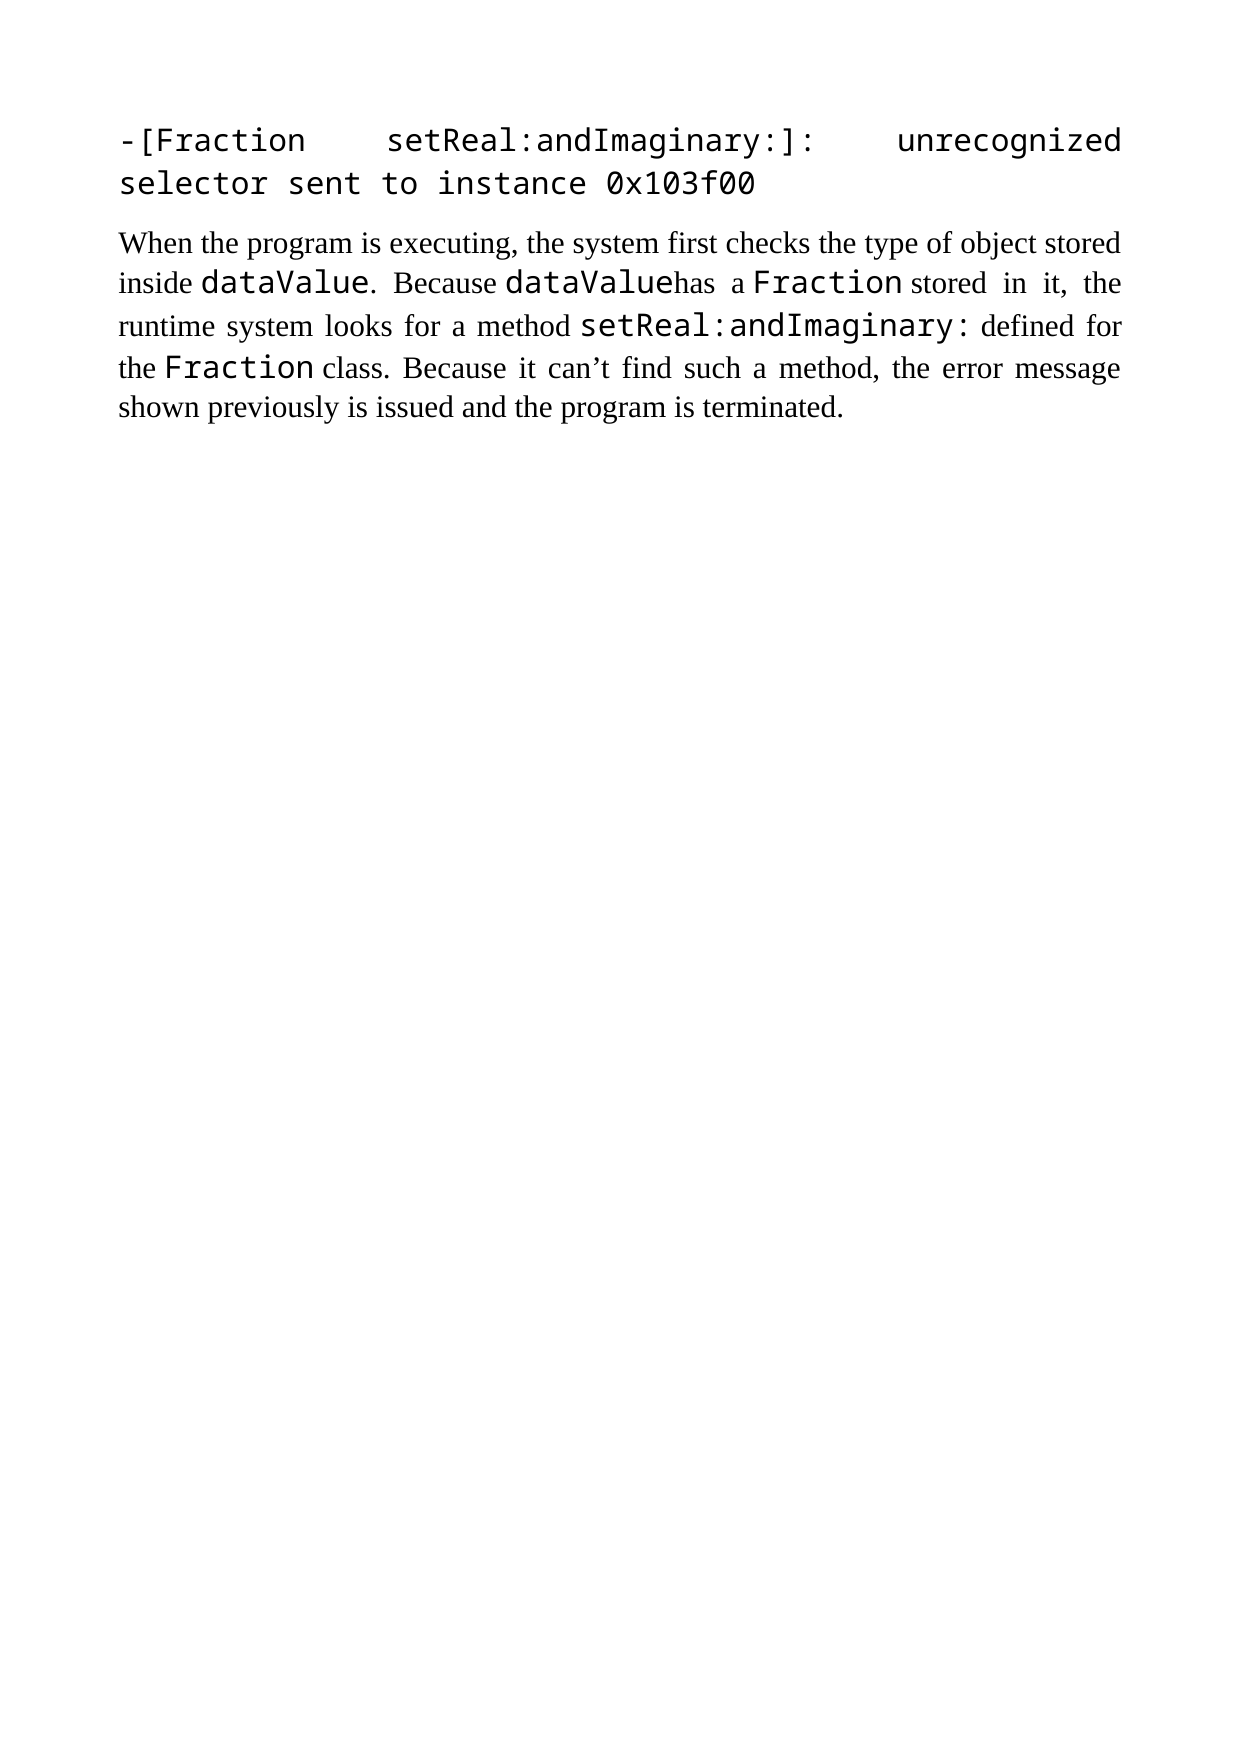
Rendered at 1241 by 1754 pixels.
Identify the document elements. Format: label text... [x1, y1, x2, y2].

text -[Fraction setReal:andImaginary:]: unrecognized selector sent to instance 0x103f00 [118, 118, 1122, 203]
text When the program is executing, the system first checks the type of object stored inside dataValue. Because dataValuehas a Fraction stored in it, the runtime system looks for a method setReal:andImaginary: defined for the Fraction class. Because it can’t find such a method, the error message shown previously is issued and the program is terminated. [118, 224, 1122, 424]
